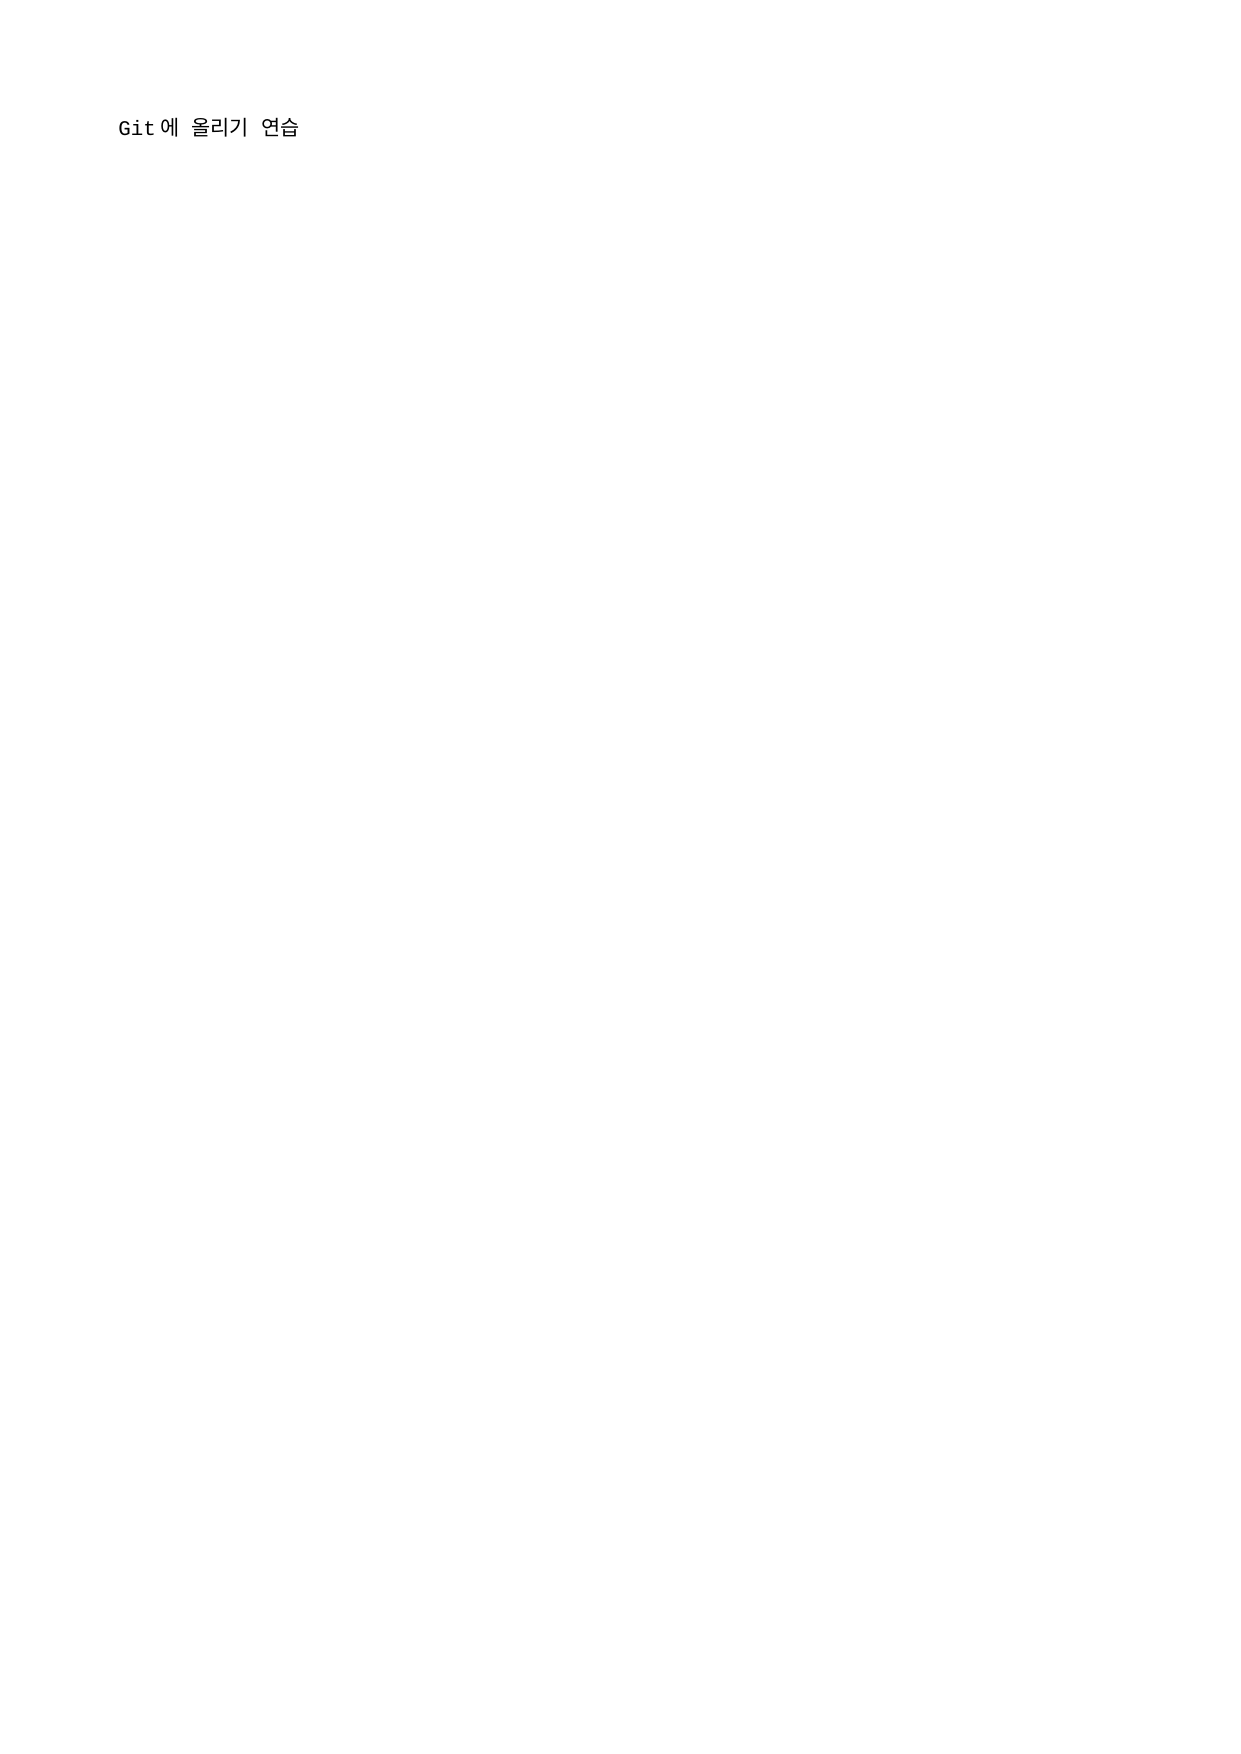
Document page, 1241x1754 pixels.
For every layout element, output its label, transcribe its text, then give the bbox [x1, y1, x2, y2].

text Git에 올리기 연습 [118, 118, 1122, 142]
